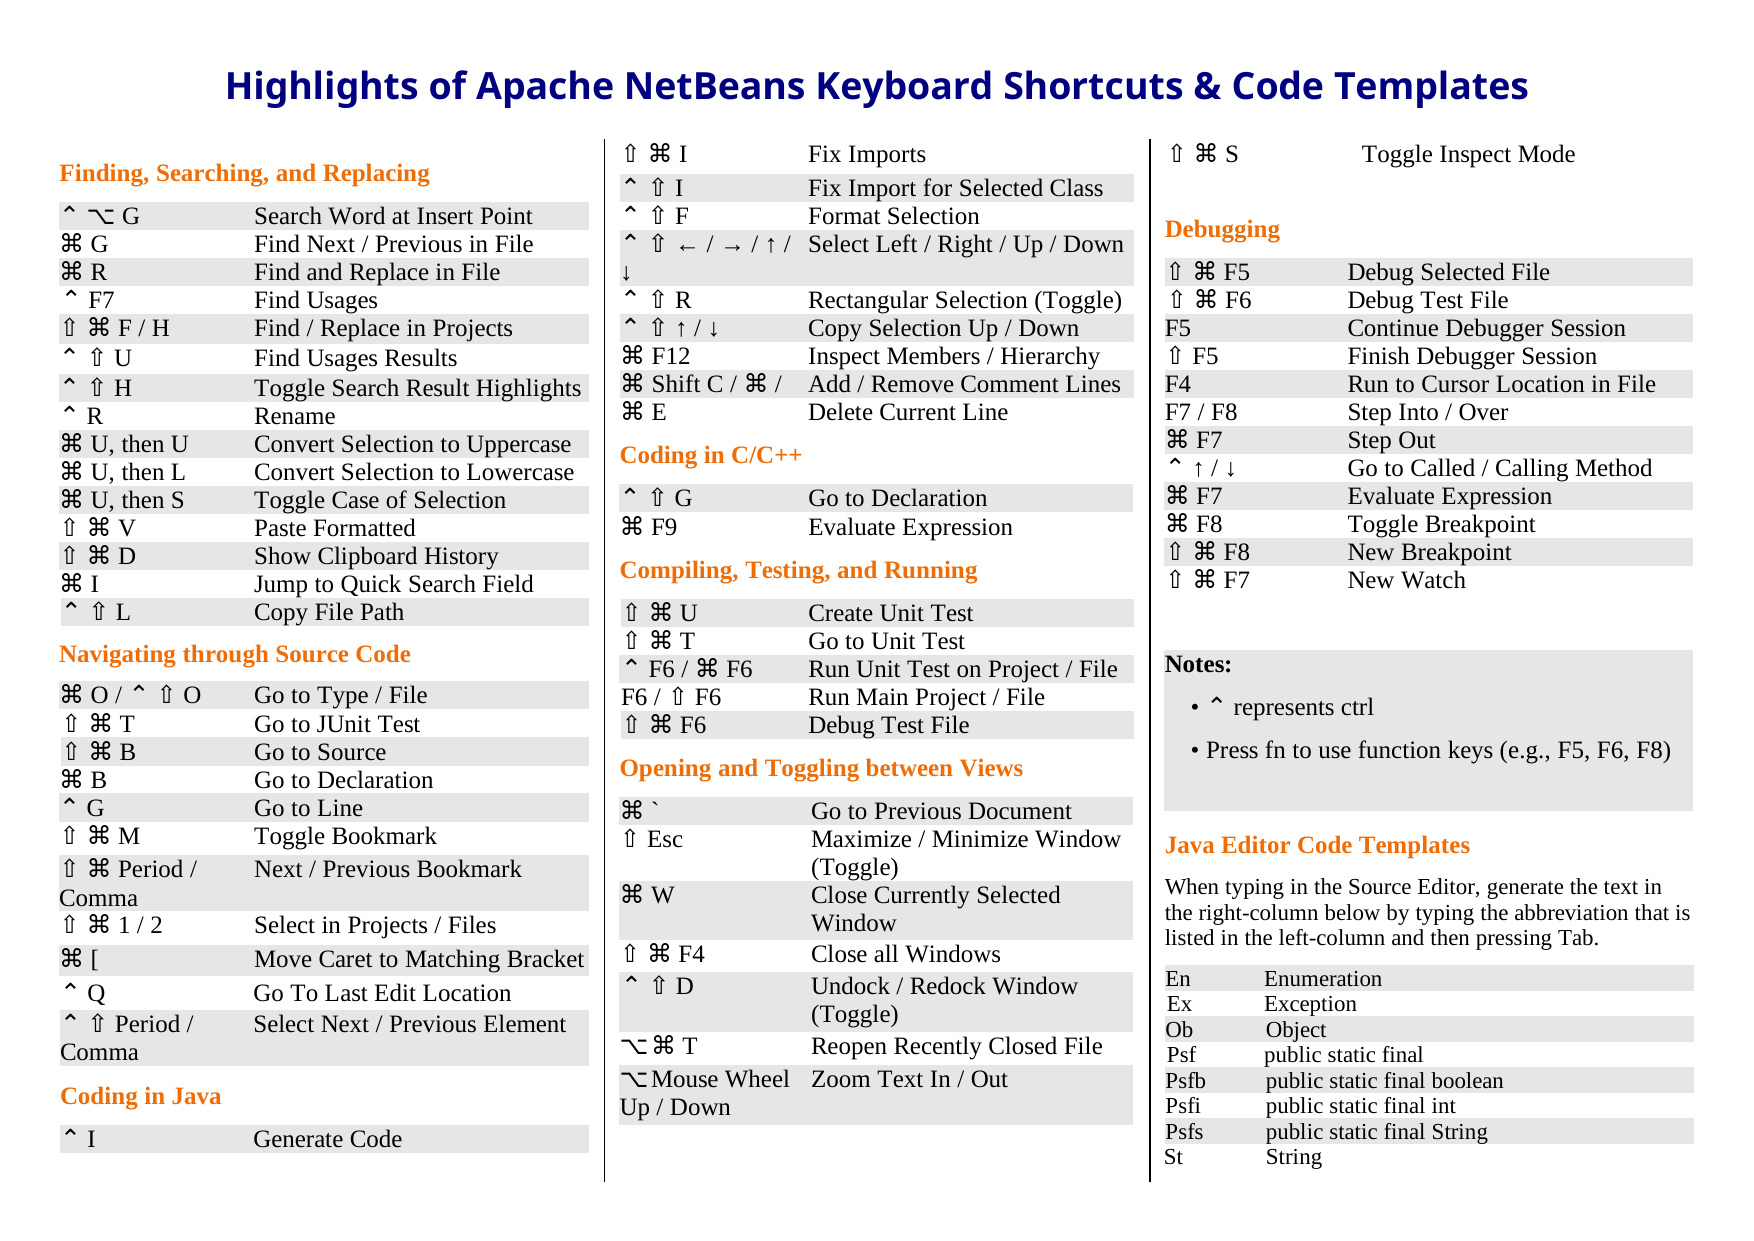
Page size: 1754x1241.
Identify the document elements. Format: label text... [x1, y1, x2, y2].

table_cell Delete Current Line [808, 398, 1134, 426]
table_cell ⇧ ⌘ S [1165, 140, 1362, 200]
table_cell Run to Cursor Location in File [1347, 370, 1693, 398]
table_cell ⌘ F7 [1165, 426, 1347, 454]
table_cell Fix Imports [808, 140, 1134, 174]
table_cell ⌘ F9 [619, 513, 808, 541]
table_cell ⌘ W [619, 909, 811, 940]
table_cell F4 [1165, 370, 1347, 398]
table_cell Finish Debugger Session [1347, 342, 1693, 370]
table_cell ⇧ ⌘ T [619, 627, 808, 655]
text When typing in the Source Editor, generate the text in the right-column below by typing the abbreviation that is listed in the left-column and then pressing Tab. [1164, 874, 1695, 950]
table_cell Inspect Members / Hierarchy [808, 342, 1134, 370]
table_cell Psfi [1164, 1093, 1266, 1118]
table_cell ⇧ F5 [1165, 342, 1347, 370]
table_cell Select Left / Right / Up / Down [808, 258, 1134, 286]
table_header ⇧ ⌘ F5 [1165, 258, 1347, 286]
table_cell Select in Projects / Files [254, 911, 589, 945]
table_cell Ex [1164, 991, 1266, 1016]
table_cell ⇧ ⌘ T [59, 710, 254, 737]
table_cell ⌘ E [620, 398, 808, 426]
table_cell Zoom Text In / Out [811, 1065, 1133, 1125]
text Coding in C/C++ [619, 441, 1134, 469]
table_cell Next / Previous Bookmark [254, 883, 589, 911]
table_cell public static final [1266, 1042, 1694, 1067]
table_cell Find Usages Results [254, 344, 589, 374]
table_cell ⌘ G [59, 230, 254, 258]
table_cell Step Out [1347, 426, 1693, 454]
table_cell Continue Debugger Session [1347, 314, 1693, 342]
table_cell F6 / ⇧ F6 [619, 683, 808, 711]
table_cell Psf [1164, 1042, 1266, 1067]
table_cell Run Main Project / File [808, 683, 1134, 711]
table_cell ⇧ ⌘ I [620, 140, 808, 174]
table_cell Close all Windows [811, 968, 1133, 972]
table_cell public static final int [1266, 1093, 1694, 1118]
table_cell ⌥ ⌘ T [619, 1032, 811, 1064]
table_cell Find Next / Previous in File [254, 230, 589, 258]
table_cell ⇧ ⌘ M [59, 822, 254, 855]
table_cell Go to JUnit Test [254, 710, 589, 737]
table_cell Reopen Recently Closed File [811, 1032, 1133, 1064]
table_cell ⌃ F6 / ⌘ F6 [619, 655, 808, 683]
table_cell Evaluate Expression [808, 513, 1133, 541]
table_cell String [1266, 1144, 1694, 1169]
table_cell Run Unit Test on Project / File [808, 655, 1134, 683]
text Debugging [1164, 215, 1695, 243]
table_cell ⌘ I [59, 570, 254, 598]
table_cell ⌃ ⇧ D [619, 972, 811, 1032]
table_cell ⌘ F12 [620, 342, 808, 370]
text Finding, Searching, and Replacing [59, 159, 589, 187]
table_cell Select Next / Previous Element [253, 1010, 589, 1066]
table_cell Toggle Bookmark [254, 822, 589, 855]
table_cell St [1164, 1144, 1266, 1169]
table_cell Undock / Redock Window (Toggle) [811, 1028, 1133, 1032]
text Opening and Toggling between Views [619, 754, 1134, 782]
table_cell Exception [1266, 991, 1694, 1016]
table_header ⌃ Q [60, 976, 253, 1010]
table_cell Jump to Quick Search Field [254, 570, 589, 598]
table_header Debug Selected File [1347, 258, 1693, 286]
table_cell ⇧ Esc [619, 825, 811, 881]
table_cell Go to Unit Test [808, 627, 1134, 655]
table_cell Maximize / Minimize Window (Toggle) [811, 825, 1133, 881]
table_cell ⌃ ⇧ U [59, 344, 254, 374]
table_cell ⌃ ⇧ Period / Comma [60, 1010, 253, 1066]
table_cell ⌘ B [59, 766, 254, 793]
table_cell ⇧ ⌘ 1 / 2 [59, 911, 254, 945]
table_cell Navigating through Source Code [59, 626, 589, 681]
table_header Go To Last Edit Location [253, 976, 589, 1010]
table_cell Rectangular Selection (Toggle) [808, 286, 1134, 314]
text Java Editor Code Templates [1164, 831, 1695, 859]
table_cell ⌘ [ [59, 945, 254, 976]
table_cell F5 [1165, 314, 1347, 342]
table_cell Find Usages [254, 286, 589, 314]
table_cell Coding in Java [60, 1066, 589, 1125]
text Compiling, Testing, and Running [619, 556, 1134, 584]
table_cell New Watch [1347, 566, 1693, 594]
table_cell ⇧ ⌘ F4 [619, 968, 811, 972]
table_cell Go to Declaration [254, 766, 589, 793]
table_cell ⇧ ⌘ F7 [1165, 566, 1347, 594]
table_cell ⌥ Mouse Wheel Up / Down [619, 1065, 811, 1125]
table_cell Toggle Inspect Mode [1362, 140, 1694, 200]
table_cell ⌃ F7 [59, 286, 254, 314]
